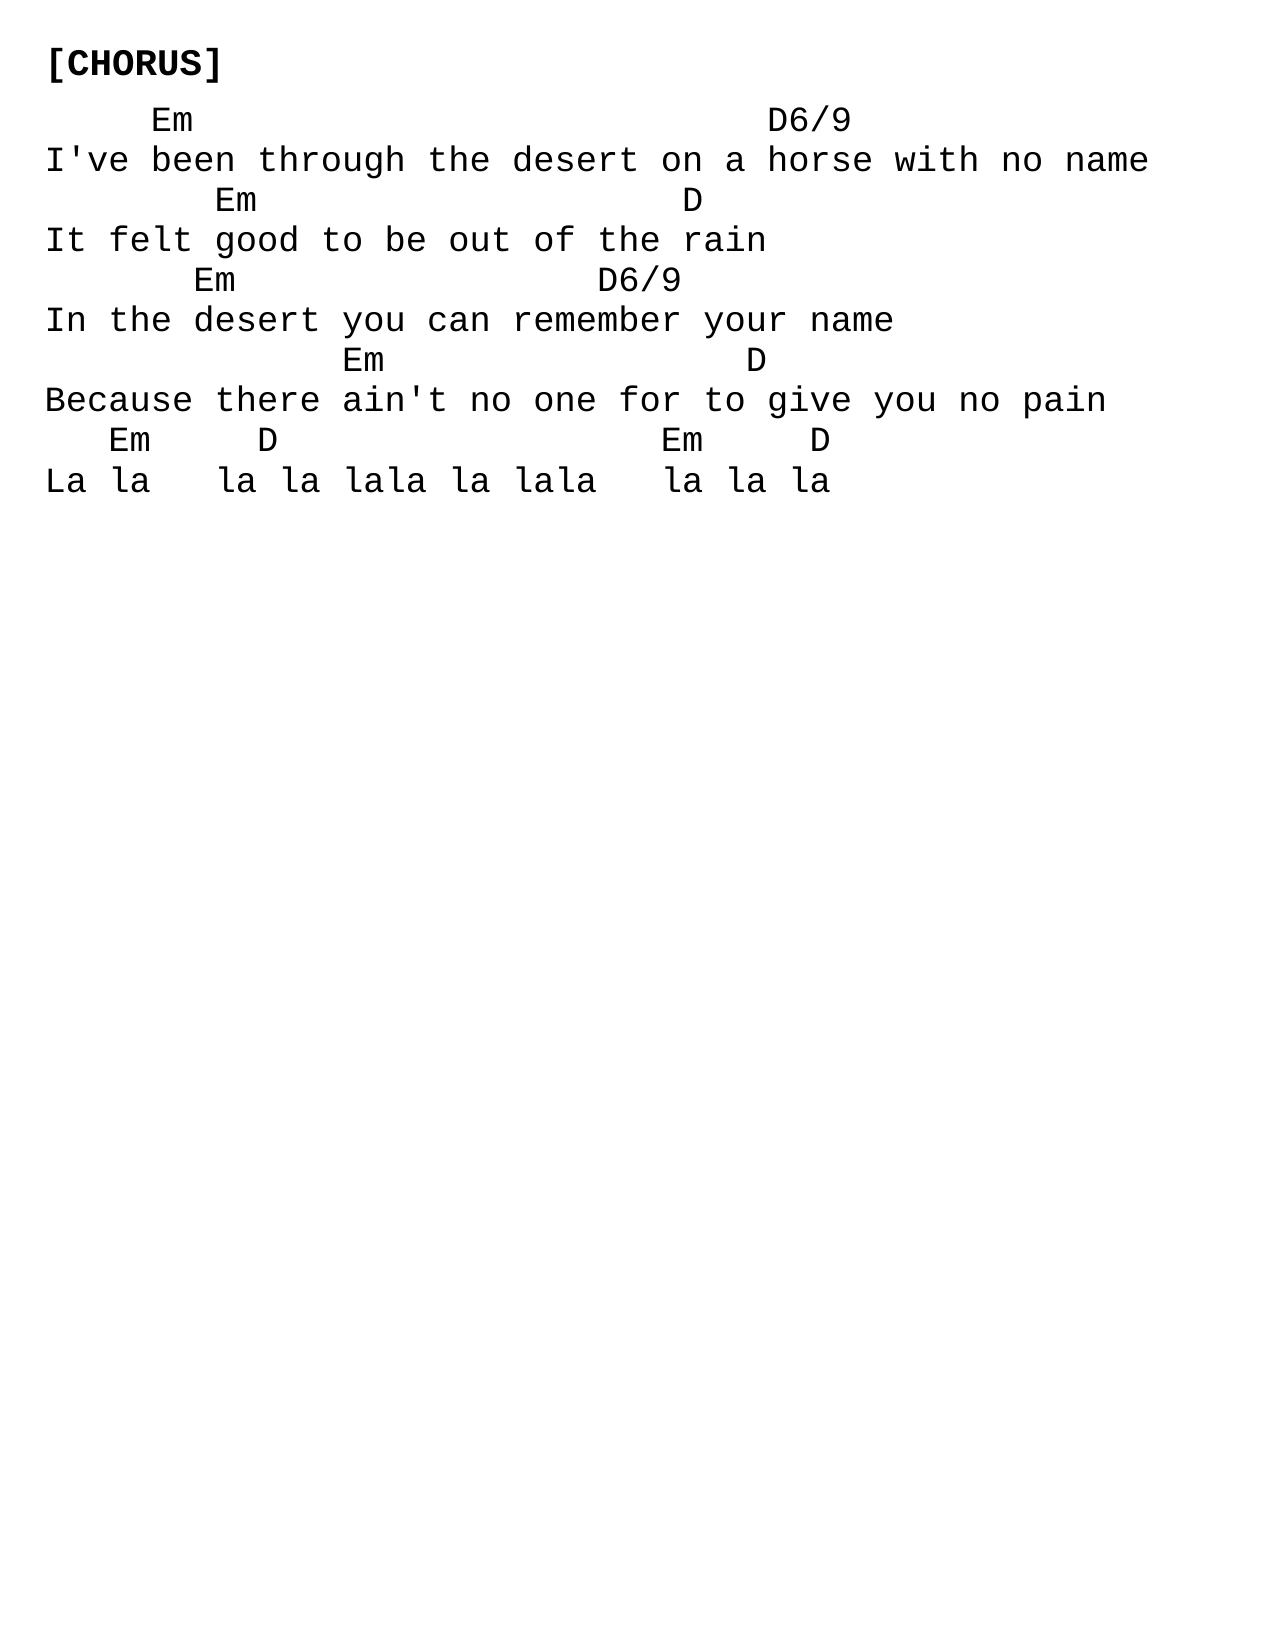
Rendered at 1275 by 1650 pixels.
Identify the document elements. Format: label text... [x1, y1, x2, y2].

text Em D6/9 [44, 102, 1231, 142]
text I've been through the desert on a horse with no name [44, 142, 1231, 182]
subtitle [CHORUS] [44, 44, 1231, 87]
text Em D [44, 182, 1231, 222]
text It felt good to be out of the rain [44, 222, 1231, 262]
text Because there ain't no one for to give you no pain [44, 382, 1231, 422]
text In the desert you can remember your name [44, 302, 1231, 342]
text Em D [44, 342, 1231, 382]
text Em D Em D [44, 422, 1231, 462]
text Em D6/9 [44, 262, 1231, 302]
text La la la la lala la lala la la la [44, 462, 1231, 503]
